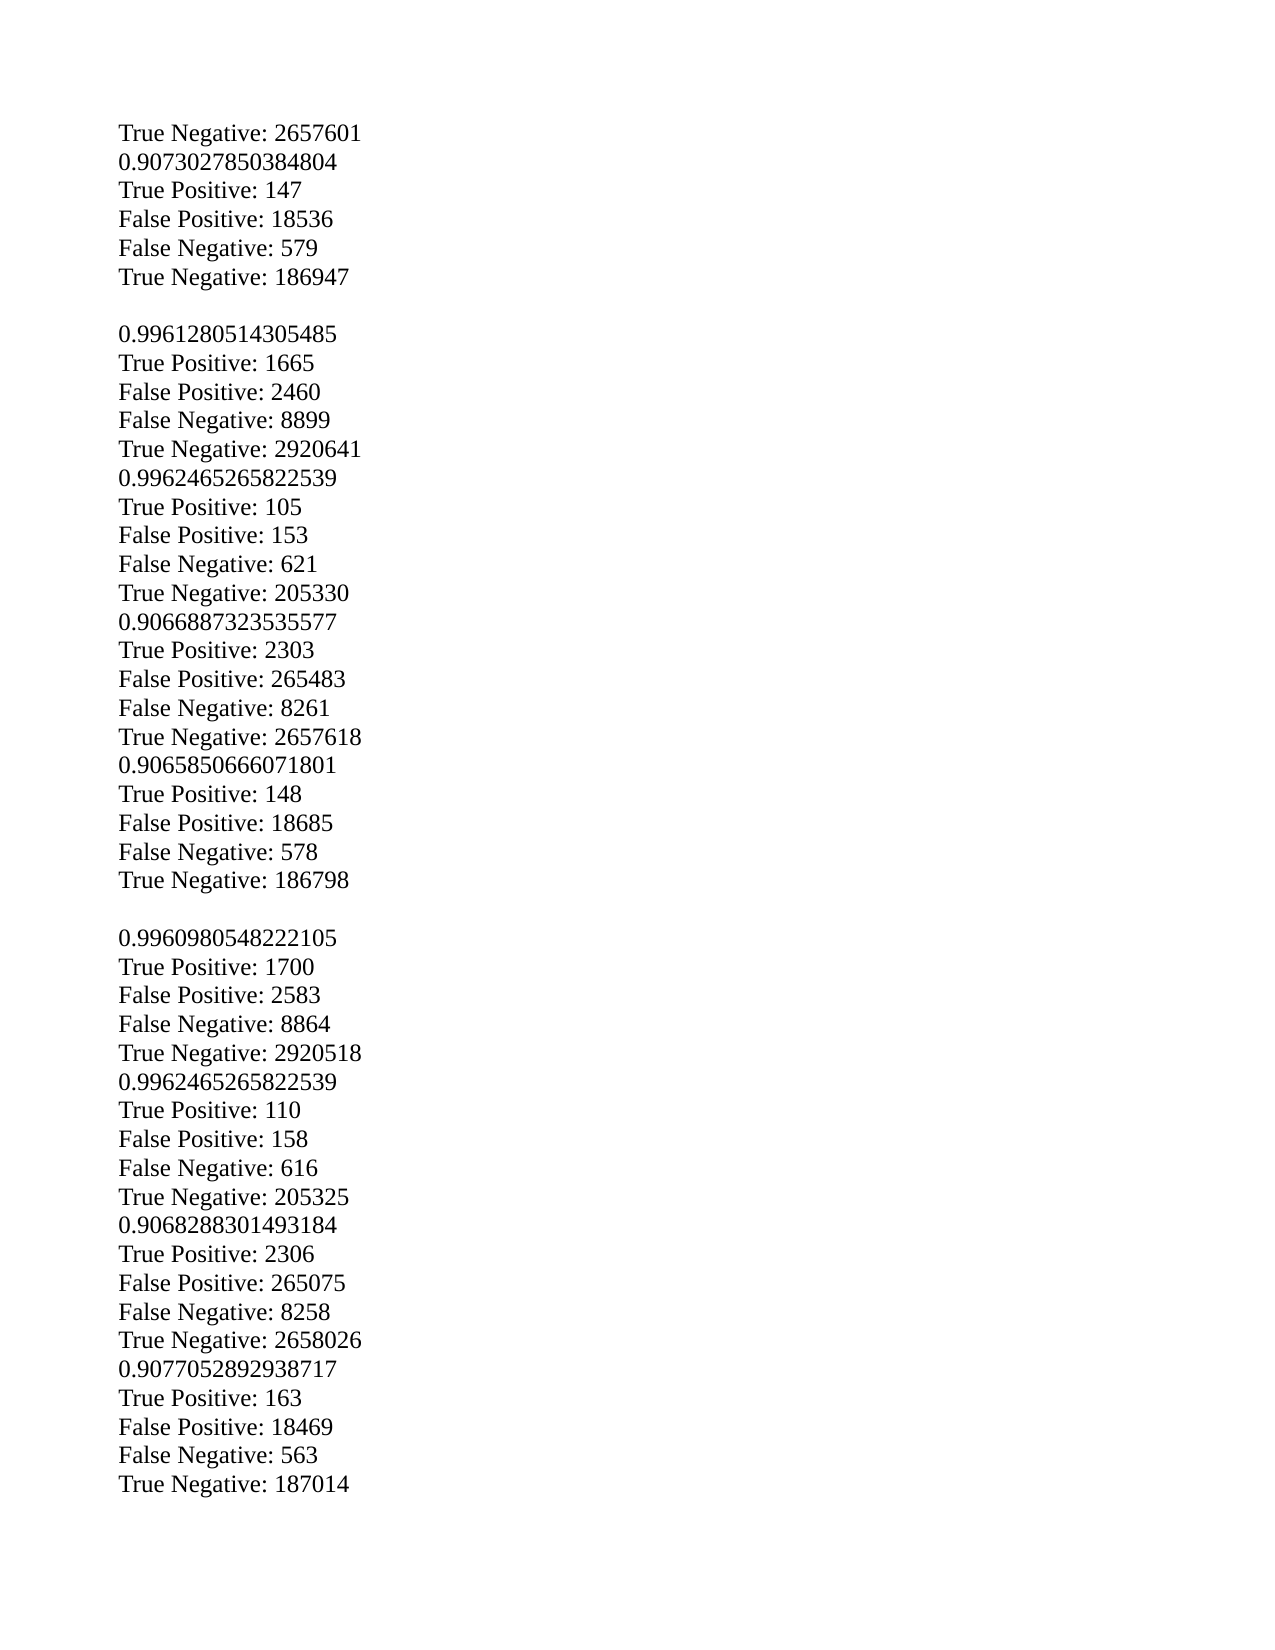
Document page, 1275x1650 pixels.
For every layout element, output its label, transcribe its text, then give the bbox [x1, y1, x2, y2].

text False Positive: 158 [118, 1124, 1157, 1153]
text False Positive: 2460 [118, 377, 1157, 406]
text 0.9962465265822539 [118, 1067, 1157, 1096]
text 0.9960980548222105 [118, 923, 1157, 952]
text False Negative: 621 [118, 549, 1157, 578]
text True Negative: 186798 [118, 866, 1157, 894]
text True Positive: 105 [118, 492, 1157, 521]
text False Negative: 8864 [118, 1009, 1157, 1038]
text False Negative: 578 [118, 837, 1157, 866]
text True Positive: 147 [118, 176, 1157, 204]
text 0.9065850666071801 [118, 751, 1157, 779]
text False Negative: 8258 [118, 1297, 1157, 1326]
text False Positive: 18536 [118, 204, 1157, 233]
text True Positive: 1665 [118, 348, 1157, 377]
text False Negative: 579 [118, 233, 1157, 262]
text True Positive: 2303 [118, 636, 1157, 664]
text True Positive: 110 [118, 1096, 1157, 1124]
text 0.9066887323535577 [118, 607, 1157, 636]
text True Positive: 148 [118, 779, 1157, 808]
text 0.9962465265822539 [118, 463, 1157, 492]
text False Positive: 18469 [118, 1412, 1157, 1441]
text False Negative: 8899 [118, 406, 1157, 434]
text False Negative: 563 [118, 1441, 1157, 1469]
text True Negative: 2658026 [118, 1326, 1157, 1354]
text True Negative: 2920641 [118, 434, 1157, 463]
text False Positive: 2583 [118, 981, 1157, 1009]
text True Positive: 1700 [118, 952, 1157, 981]
text False Positive: 265075 [118, 1268, 1157, 1297]
text 0.9068288301493184 [118, 1211, 1157, 1239]
text 0.9961280514305485 [118, 319, 1157, 348]
text False Positive: 153 [118, 521, 1157, 549]
text 0.9077052892938717 [118, 1354, 1157, 1383]
text True Negative: 205330 [118, 578, 1157, 607]
text True Negative: 205325 [118, 1182, 1157, 1211]
text True Positive: 163 [118, 1383, 1157, 1412]
text False Negative: 8261 [118, 693, 1157, 722]
text True Negative: 186947 [118, 262, 1157, 291]
text True Positive: 2306 [118, 1239, 1157, 1268]
text 0.9073027850384804 [118, 147, 1157, 176]
text False Positive: 265483 [118, 664, 1157, 693]
text True Negative: 2657601 [118, 118, 1157, 147]
text True Negative: 2920518 [118, 1038, 1157, 1067]
text True Negative: 2657618 [118, 722, 1157, 751]
text True Negative: 187014 [118, 1469, 1157, 1498]
text False Negative: 616 [118, 1153, 1157, 1182]
text False Positive: 18685 [118, 808, 1157, 837]
